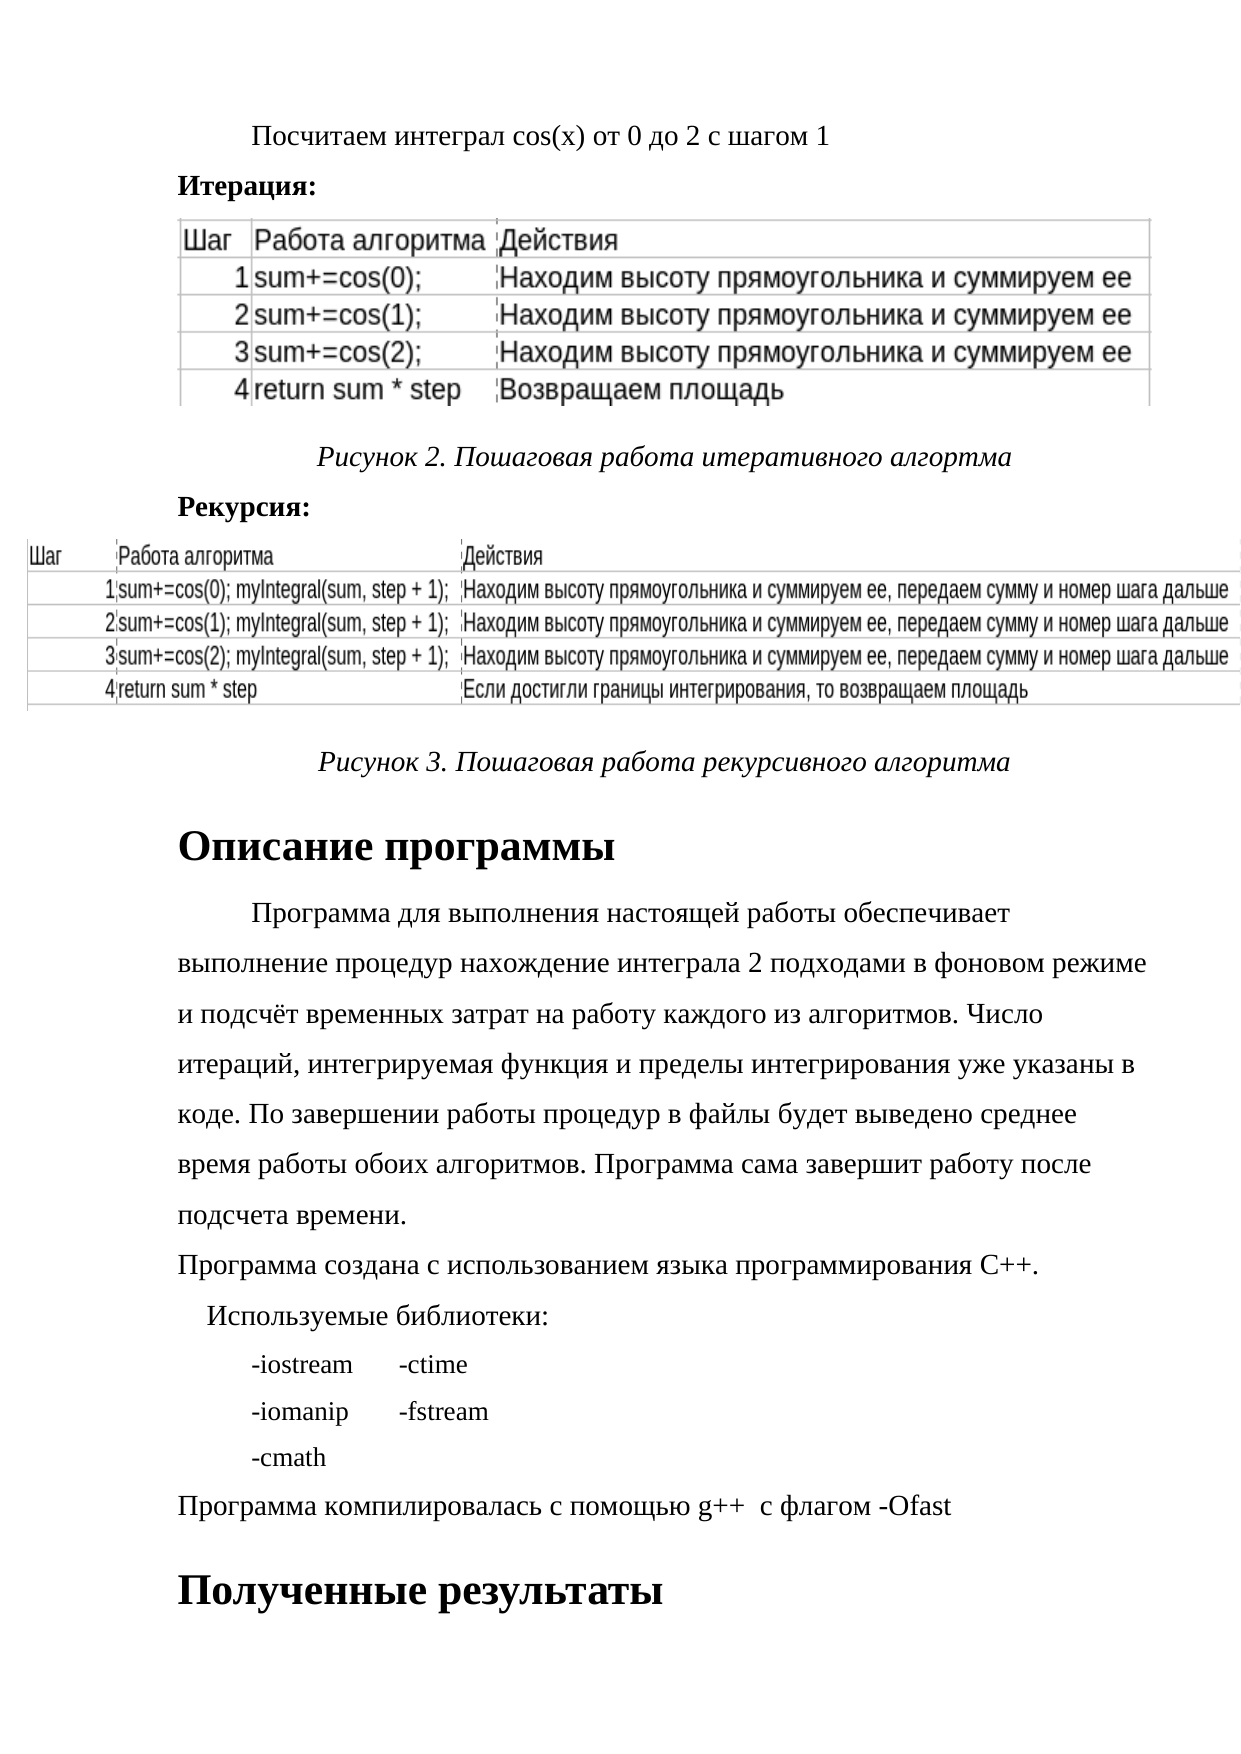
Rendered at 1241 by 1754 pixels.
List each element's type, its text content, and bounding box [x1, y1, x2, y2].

text Рисунок 3. Пошаговая работа рекурсивного алгоритма [177, 711, 1152, 778]
subtitle Описание программы [177, 820, 1152, 870]
text Рисунок 2. Пошаговая работа итеративного алгортма [177, 406, 1152, 472]
text -cmath [177, 1441, 1152, 1472]
text Рекурсия: [177, 489, 1152, 523]
text Используемые библиотеки: [177, 1298, 1152, 1331]
text Программа создана с использованием языка программирования C++. [177, 1247, 1152, 1281]
subtitle Полученные результаты [177, 1563, 1152, 1613]
text -iostream -ctime [177, 1348, 1152, 1379]
text -iomanip -fstream [177, 1394, 1152, 1426]
text Программа компилировалась с помощью g++ с флагом -Ofast­ [177, 1488, 1152, 1521]
text Итерация: [177, 168, 1152, 202]
picture [177, 218, 1152, 406]
text Посчитаем интеграл cos(x) от 0 до 2 с шагом 1 [177, 118, 1152, 152]
text Программа для выполнения настоящей работы обеспечивает выполнение процедур нахождение интеграла 2 подходами в фоновом режиме и подсчёт временных затрат на работу каждого из алгоритмов. Число итераций, интегрируемая функция и пределы интегрирования уже указаны в коде. По завершении работы процедур в файлы будет выведено среднее время работы обоих алгоритмов. Программа сама завершит работу после подсчета времени. [177, 895, 1152, 1231]
picture [27, 539, 1241, 711]
